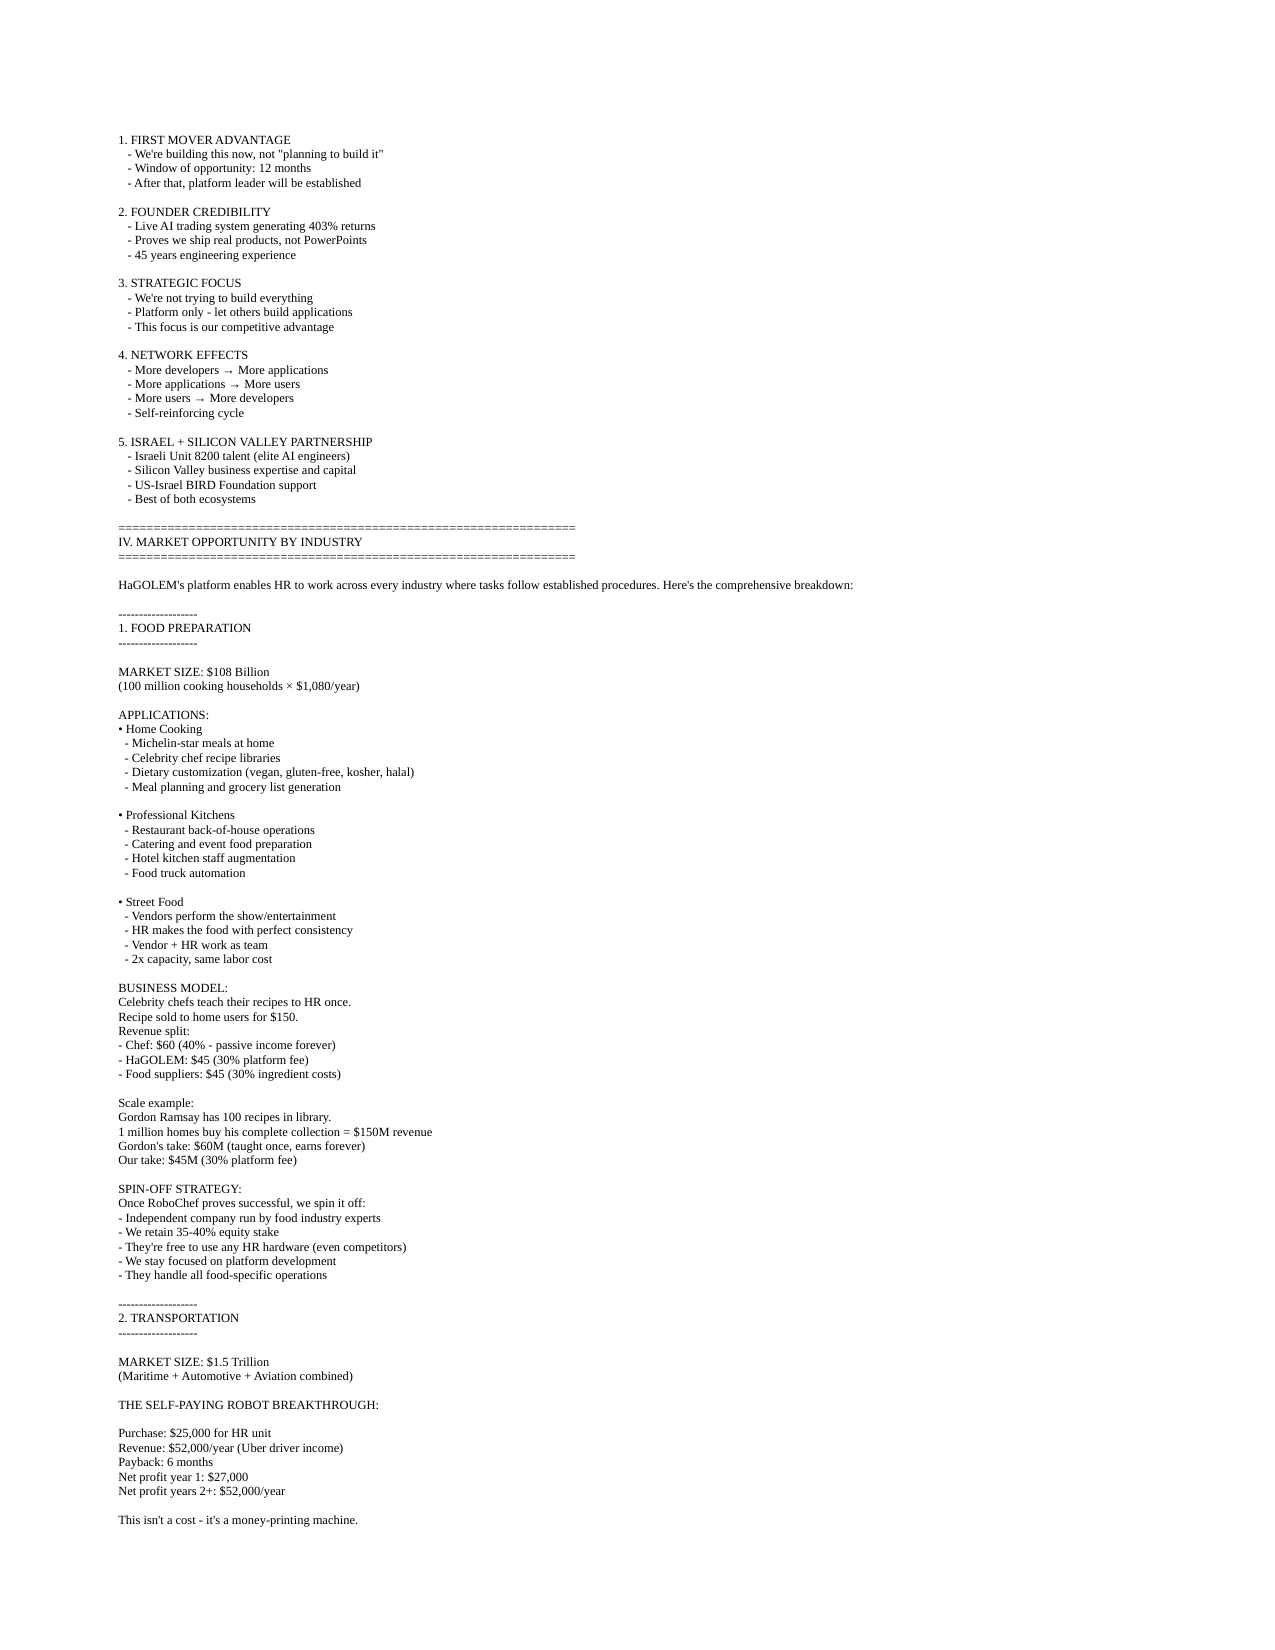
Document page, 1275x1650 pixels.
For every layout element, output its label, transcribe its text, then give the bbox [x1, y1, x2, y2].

text - Proves we ship real products, not PowerPoints [118, 233, 1157, 247]
text - 2x capacity, same labor cost [118, 952, 1157, 966]
text - More users → More developers [118, 391, 1157, 406]
text - US-Israel BIRD Foundation support [118, 477, 1157, 492]
text ------------------- [118, 636, 1157, 650]
text 1 million homes buy his complete collection = $150M revenue [118, 1124, 1157, 1139]
text Net profit year 1: $27,000 [118, 1469, 1157, 1484]
text - More developers → More applications [118, 362, 1157, 377]
text - They're free to use any HR hardware (even competitors) [118, 1239, 1157, 1254]
text ------------------- [118, 1297, 1157, 1311]
text • Professional Kitchens [118, 808, 1157, 822]
text Gordon's take: $60M (taught once, earns forever) [118, 1139, 1157, 1153]
text MARKET SIZE: $108 Billion [118, 664, 1157, 679]
text HaGOLEM's platform enables HR to work across every industry where tasks follow established procedures. Here's the comprehensive breakdown: [118, 578, 1157, 592]
text - They handle all food-specific operations [118, 1268, 1157, 1282]
text - Israeli Unit 8200 talent (elite AI engineers) [118, 449, 1157, 463]
text - Catering and event food preparation [118, 837, 1157, 851]
text - We're not trying to build everything [118, 291, 1157, 305]
text 2. TRANSPORTATION [118, 1311, 1157, 1326]
text THE SELF-PAYING ROBOT BREAKTHROUGH: [118, 1397, 1157, 1412]
text ------------------- [118, 607, 1157, 621]
text Net profit years 2+: $52,000/year [118, 1484, 1157, 1498]
text (Maritime + Automotive + Aviation combined) [118, 1369, 1157, 1383]
text Revenue: $52,000/year (Uber driver income) [118, 1441, 1157, 1455]
text (100 million cooking households × $1,080/year) [118, 679, 1157, 693]
text BUSINESS MODEL: [118, 981, 1157, 995]
text - Platform only - let others build applications [118, 305, 1157, 319]
text 3. STRATEGIC FOCUS [118, 276, 1157, 291]
text APPLICATIONS: [118, 707, 1157, 722]
text Scale example: [118, 1096, 1157, 1110]
text 4. NETWORK EFFECTS [118, 348, 1157, 362]
text - Dietary customization (vegan, gluten-free, kosher, halal) [118, 765, 1157, 779]
text Once RoboChef proves successful, we spin it off: [118, 1196, 1157, 1211]
text - Self-reinforcing cycle [118, 406, 1157, 420]
text This isn't a cost - it's a money-printing machine. [118, 1512, 1157, 1527]
text - 45 years engineering experience [118, 247, 1157, 262]
text Gordon Ramsay has 100 recipes in library. [118, 1110, 1157, 1124]
text - HaGOLEM: $45 (30% platform fee) [118, 1052, 1157, 1067]
text • Home Cooking [118, 722, 1157, 736]
text Our take: $45M (30% platform fee) [118, 1153, 1157, 1167]
text - We're building this now, not "planning to build it" [118, 147, 1157, 161]
text ------------------- [118, 1326, 1157, 1340]
text 1. FIRST MOVER ADVANTAGE [118, 132, 1157, 147]
text • Street Food [118, 894, 1157, 909]
text - This focus is our competitive advantage [118, 319, 1157, 334]
text IV. MARKET OPPORTUNITY BY INDUSTRY [118, 535, 1157, 549]
text - Michelin-star meals at home [118, 736, 1157, 751]
text - We stay focused on platform development [118, 1254, 1157, 1268]
text - Best of both ecosystems [118, 492, 1157, 506]
text Purchase: $25,000 for HR unit [118, 1426, 1157, 1441]
text - Meal planning and grocery list generation [118, 779, 1157, 794]
text ================================================================= [118, 521, 1157, 535]
text SPIN-OFF STRATEGY: [118, 1182, 1157, 1196]
text - Food truck automation [118, 866, 1157, 880]
text - Chef: $60 (40% - passive income forever) [118, 1038, 1157, 1052]
text - Independent company run by food industry experts [118, 1211, 1157, 1225]
text - We retain 35-40% equity stake [118, 1225, 1157, 1239]
text - More applications → More users [118, 377, 1157, 391]
text MARKET SIZE: $1.5 Trillion [118, 1354, 1157, 1369]
text - Vendor + HR work as team [118, 937, 1157, 952]
text - Live AI trading system generating 403% returns [118, 219, 1157, 233]
text Payback: 6 months [118, 1455, 1157, 1469]
text - Food suppliers: $45 (30% ingredient costs) [118, 1067, 1157, 1081]
text - Vendors perform the show/entertainment [118, 909, 1157, 923]
text - Hotel kitchen staff augmentation [118, 851, 1157, 866]
text - After that, platform leader will be established [118, 176, 1157, 190]
text 5. ISRAEL + SILICON VALLEY PARTNERSHIP [118, 434, 1157, 449]
text - Celebrity chef recipe libraries [118, 751, 1157, 765]
text Celebrity chefs teach their recipes to HR once. [118, 995, 1157, 1009]
text ================================================================= [118, 549, 1157, 564]
text - HR makes the food with perfect consistency [118, 923, 1157, 937]
text 1. FOOD PREPARATION [118, 621, 1157, 636]
text Revenue split: [118, 1024, 1157, 1038]
text Recipe sold to home users for $150. [118, 1009, 1157, 1024]
text - Restaurant back-of-house operations [118, 822, 1157, 837]
text - Window of opportunity: 12 months [118, 161, 1157, 176]
text 2. FOUNDER CREDIBILITY [118, 204, 1157, 219]
text - Silicon Valley business expertise and capital [118, 463, 1157, 477]
